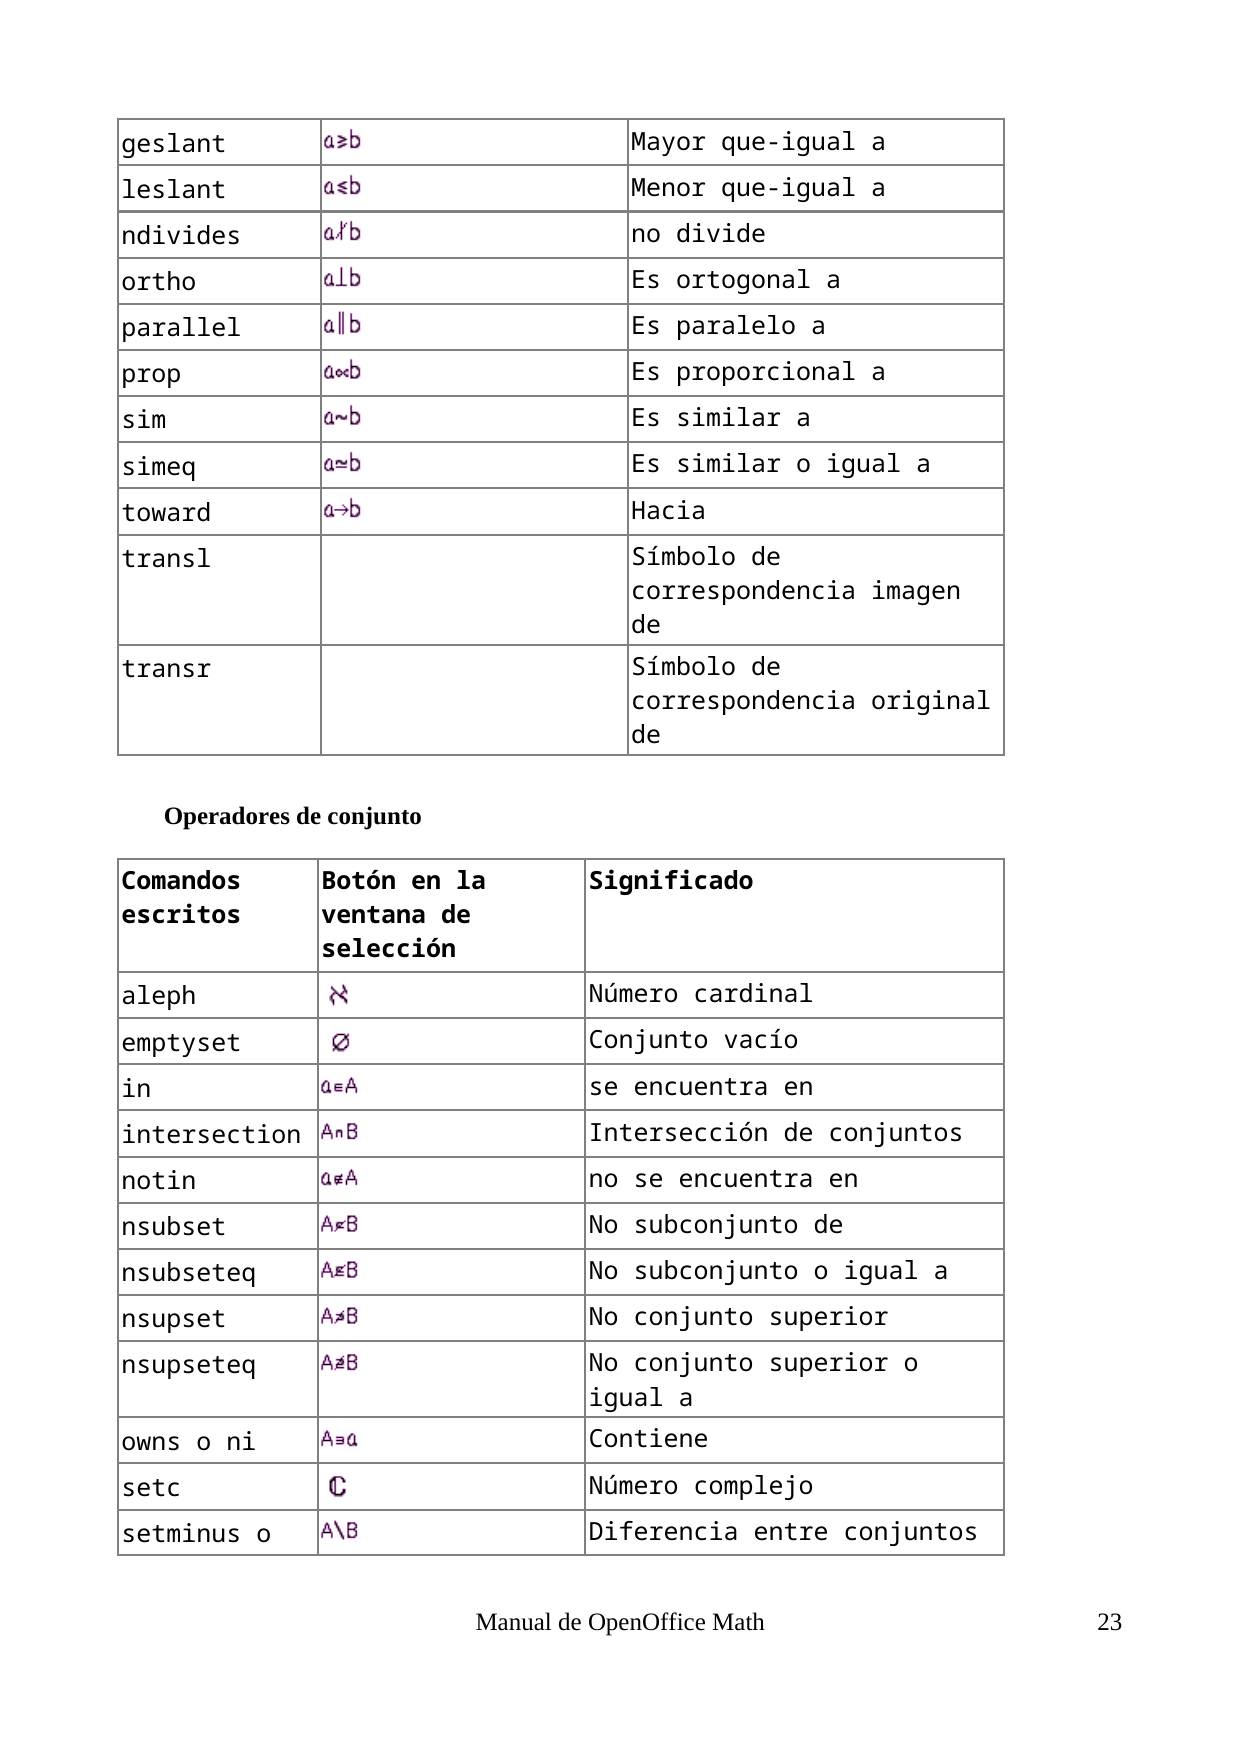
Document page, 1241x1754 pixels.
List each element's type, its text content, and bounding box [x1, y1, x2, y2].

table_cell [322, 166, 627, 210]
table_cell [319, 1511, 584, 1554]
table_cell nsubseteq [119, 1250, 317, 1294]
table_cell toward [119, 489, 320, 533]
picture [321, 976, 359, 1014]
picture [321, 1467, 359, 1505]
table_cell [319, 1418, 584, 1462]
picture [321, 1068, 359, 1106]
table_cell Mayor que-igual a [629, 120, 1003, 164]
picture [321, 1513, 359, 1551]
table_cell no se encuentra en [586, 1158, 1003, 1202]
picture [323, 261, 362, 299]
picture [323, 123, 362, 161]
table_header Botón en la ventana de selección [319, 860, 584, 971]
picture [323, 400, 362, 438]
table_cell no divide [629, 213, 1003, 257]
table_cell Diferencia entre conjuntos [586, 1511, 1003, 1554]
table_cell [322, 213, 627, 257]
table_cell Número cardinal [586, 973, 1003, 1017]
table_cell [322, 259, 627, 303]
table_cell se encuentra en [586, 1065, 1003, 1109]
picture [323, 492, 362, 530]
table_cell Hacia [629, 489, 1003, 533]
table_cell setminus o [119, 1511, 317, 1554]
picture [323, 169, 362, 207]
table_cell geslant [119, 120, 320, 164]
table_cell leslant [119, 166, 320, 210]
table_cell ndivides [119, 213, 320, 257]
table_cell [322, 120, 627, 164]
table_cell [319, 1204, 584, 1248]
table_cell [322, 536, 627, 643]
table_cell Menor que-igual a [629, 166, 1003, 210]
table_cell Intersección de conjuntos [586, 1111, 1003, 1156]
table_cell Es similar a [629, 397, 1003, 441]
table_cell simeq [119, 443, 320, 487]
table_cell [319, 1111, 584, 1156]
table_cell transl [119, 536, 320, 643]
table_cell prop [119, 351, 320, 395]
picture [321, 1345, 359, 1383]
table_cell ortho [119, 259, 320, 303]
picture [321, 1114, 359, 1152]
table_cell sim [119, 397, 320, 441]
table_cell [319, 973, 584, 1017]
table_cell Es paralelo a [629, 305, 1003, 349]
table_header Significado [586, 860, 1003, 971]
table_cell setc [119, 1464, 317, 1508]
table_header Comandos escritos [119, 860, 317, 971]
table_cell [322, 443, 627, 487]
picture [321, 1022, 359, 1060]
table_cell [322, 351, 627, 395]
table_cell Contiene [586, 1418, 1003, 1462]
table_cell Símbolo de correspondencia imagen de [629, 536, 1003, 643]
table_cell [319, 1065, 584, 1109]
table_cell notin [119, 1158, 317, 1202]
table_cell parallel [119, 305, 320, 349]
table_cell No subconjunto de [586, 1204, 1003, 1248]
table_cell nsupseteq [119, 1342, 317, 1416]
table_cell Número complejo [586, 1464, 1003, 1508]
table_cell [322, 305, 627, 349]
table_cell [319, 1019, 584, 1063]
table_cell Es ortogonal a [629, 259, 1003, 303]
table_cell [319, 1342, 584, 1416]
picture [323, 446, 362, 484]
table_cell transr [119, 646, 320, 754]
table_cell No conjunto superior [586, 1296, 1003, 1340]
picture [323, 353, 362, 392]
table_cell aleph [119, 973, 317, 1017]
picture [321, 1206, 359, 1245]
table_cell Es similar o igual a [629, 443, 1003, 487]
table_cell [322, 489, 627, 533]
table_cell nsubset [119, 1204, 317, 1248]
table_cell [322, 646, 627, 754]
picture [321, 1298, 359, 1337]
table_cell Conjunto vacío [586, 1019, 1003, 1063]
picture [321, 1160, 359, 1198]
table_cell owns o ni [119, 1418, 317, 1462]
table_cell intersection [119, 1111, 317, 1156]
table_cell Es proporcional a [629, 351, 1003, 395]
picture [323, 215, 362, 253]
table_cell No subconjunto o igual a [586, 1250, 1003, 1294]
table_cell [319, 1250, 584, 1294]
table_cell in [119, 1065, 317, 1109]
picture [321, 1421, 359, 1459]
table_cell [322, 397, 627, 441]
picture [323, 307, 362, 346]
table_cell nsupset [119, 1296, 317, 1340]
table_cell [319, 1464, 584, 1508]
text Operadores de conjunto [118, 802, 1122, 830]
table_cell No conjunto superior o igual a [586, 1342, 1003, 1416]
table_cell Símbolo de correspondencia original de [629, 646, 1003, 754]
picture [321, 1252, 359, 1291]
table_cell [319, 1158, 584, 1202]
table_cell emptyset [119, 1019, 317, 1063]
table_cell [319, 1296, 584, 1340]
